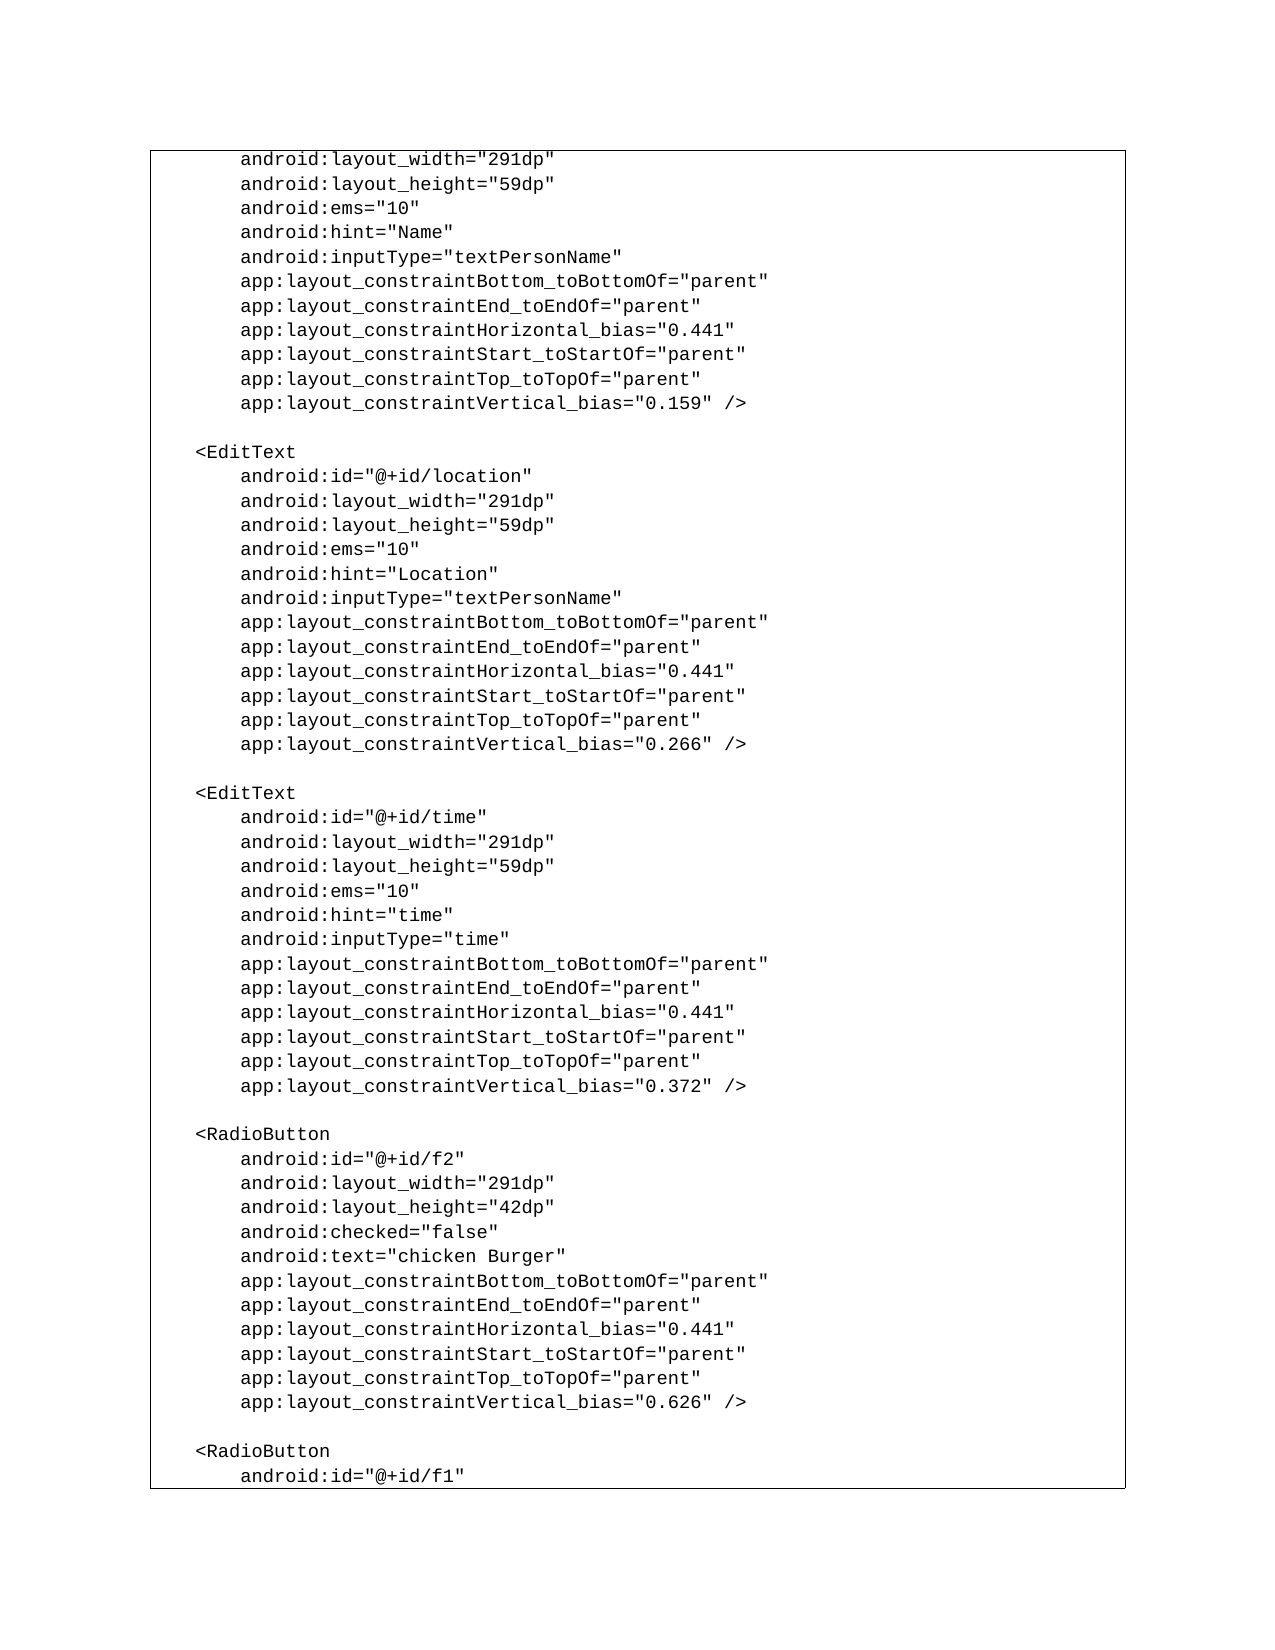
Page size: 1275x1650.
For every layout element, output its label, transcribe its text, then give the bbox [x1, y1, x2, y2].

text android:layout_width="291dp" android:layout_height="59dp" android:ems="10" android:hint="Name" android:inputType="textPersonName" app:layout_constraintBottom_toBottomOf="parent" app:layout_constraintEnd_toEndOf="parent" app:layout_constraintHorizontal_bias="0.441" app:layout_constraintStart_toStartOf="parent" app:layout_constraintTop_toTopOf="parent" app:layout_constraintVertical_bias="0.159" /> <EditText android:id="@+id/location" android:layout_width="291dp" android:layout_height="59dp" android:ems="10" android:hint="Location" android:inputType="textPersonName" app:layout_constraintBottom_toBottomOf="parent" app:layout_constraintEnd_toEndOf="parent" app:layout_constraintHorizontal_bias="0.441" app:layout_constraintStart_toStartOf="parent" app:layout_constraintTop_toTopOf="parent" app:layout_constraintVertical_bias="0.266" /> <EditText android:id="@+id/time" android:layout_width="291dp" android:layout_height="59dp" android:ems="10" android:hint="time" android:inputType="time" app:layout_constraintBottom_toBottomOf="parent" app:layout_constraintEnd_toEndOf="parent" app:layout_constraintHorizontal_bias="0.441" app:layout_constraintStart_toStartOf="parent" app:layout_constraintTop_toTopOf="parent" app:layout_constraintVertical_bias="0.372" /> <RadioButton android:id="@+id/f2" android:layout_width="291dp" android:layout_height="42dp" android:checked="false" android:text="chicken Burger" app:layout_constraintBottom_toBottomOf="parent" app:layout_constraintEnd_toEndOf="parent" app:layout_constraintHorizontal_bias="0.441" app:layout_constraintStart_toStartOf="parent" app:layout_constraintTop_toTopOf="parent" app:layout_constraintVertical_bias="0.626" /> <RadioButton android:id="@+id/f1" [151, 151, 1125, 1488]
